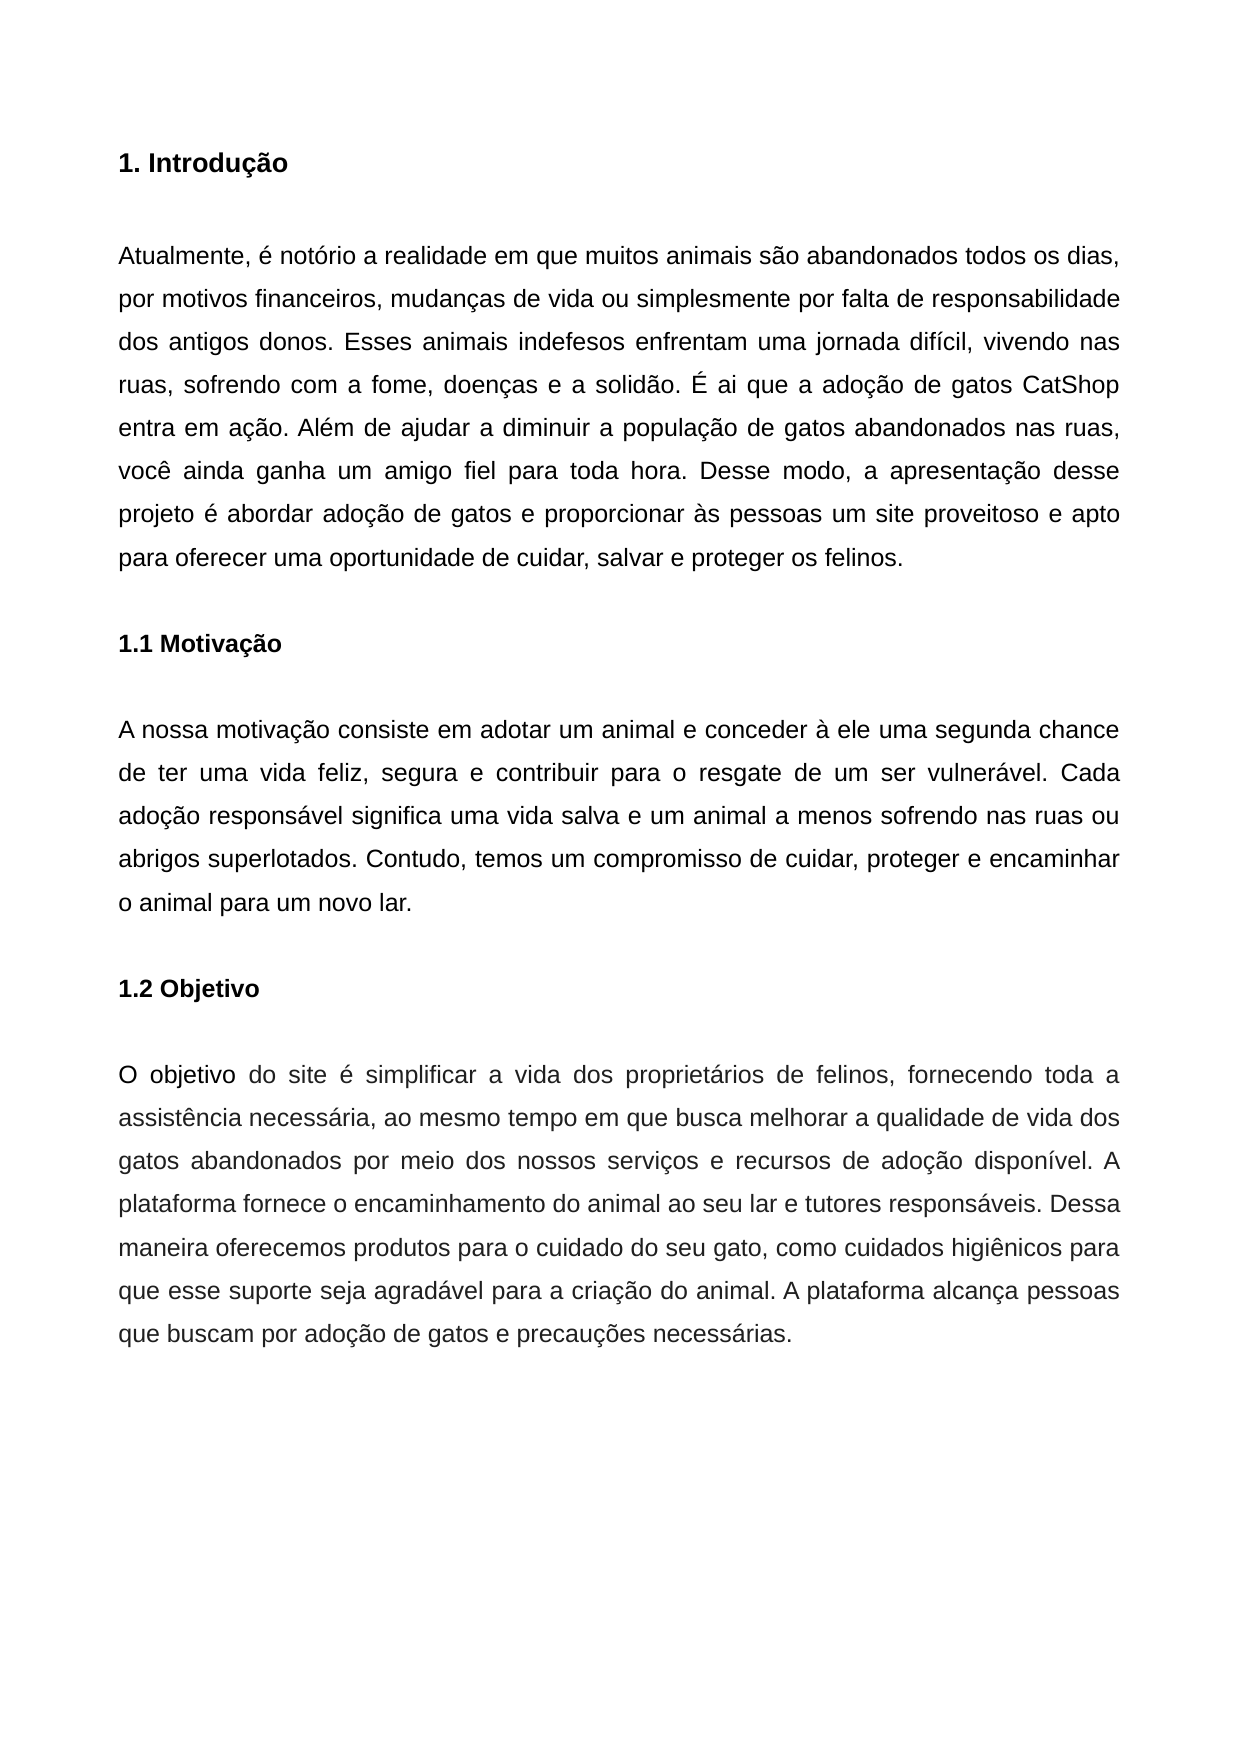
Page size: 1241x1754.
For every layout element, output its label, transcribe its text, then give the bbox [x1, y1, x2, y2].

text 1. Introdução [118, 147, 1122, 178]
text A nossa motivação consiste em adotar um animal e conceder à ele uma segunda chance de ter uma vida feliz, segura e contribuir para o resgate de um ser vulnerável. Cada adoção responsável significa uma vida salva e um animal a menos sofrendo nas ruas ou abrigos superlotados. Contudo, temos um compromisso de cuidar, proteger e encaminhar o animal para um novo lar. [118, 715, 1122, 916]
text Atualmente, é notório a realidade em que muitos animais são abandonados todos os dias, por motivos financeiros, mudanças de vida ou simplesmente por falta de responsabilidade dos antigos donos. Esses animais indefesos enfrentam uma jornada difícil, vivendo nas ruas, sofrendo com a fome, doenças e a solidão. É ai que a adoção de gatos CatShop entra em ação. Além de ajudar a diminuir a população de gatos abandonados nas ruas, você ainda ganha um amigo fiel para toda hora. Desse modo, a apresentação desse projeto é abordar adoção de gatos e proporcionar às pessoas um site proveitoso e apto para oferecer uma oportunidade de cuidar, salvar e proteger os felinos. [118, 241, 1122, 571]
text 1.1 Motivação [118, 629, 1122, 657]
text O objetivo do site é simplificar a vida dos proprietários de felinos, fornecendo toda a assistência necessária, ao mesmo tempo em que busca melhorar a qualidade de vida dos gatos abandonados por meio dos nossos serviços e recursos de adoção disponível. A plataforma fornece o encaminhamento do animal ao seu lar e tutores responsáveis. Dessa maneira oferecemos produtos para o cuidado do seu gato, como cuidados higiênicos para que esse suporte seja agradável para a criação do animal. A plataforma alcança pessoas que buscam por adoção de gatos e precauções necessárias. [118, 1060, 1122, 1347]
text 1.2 Objetivo [118, 974, 1122, 1002]
